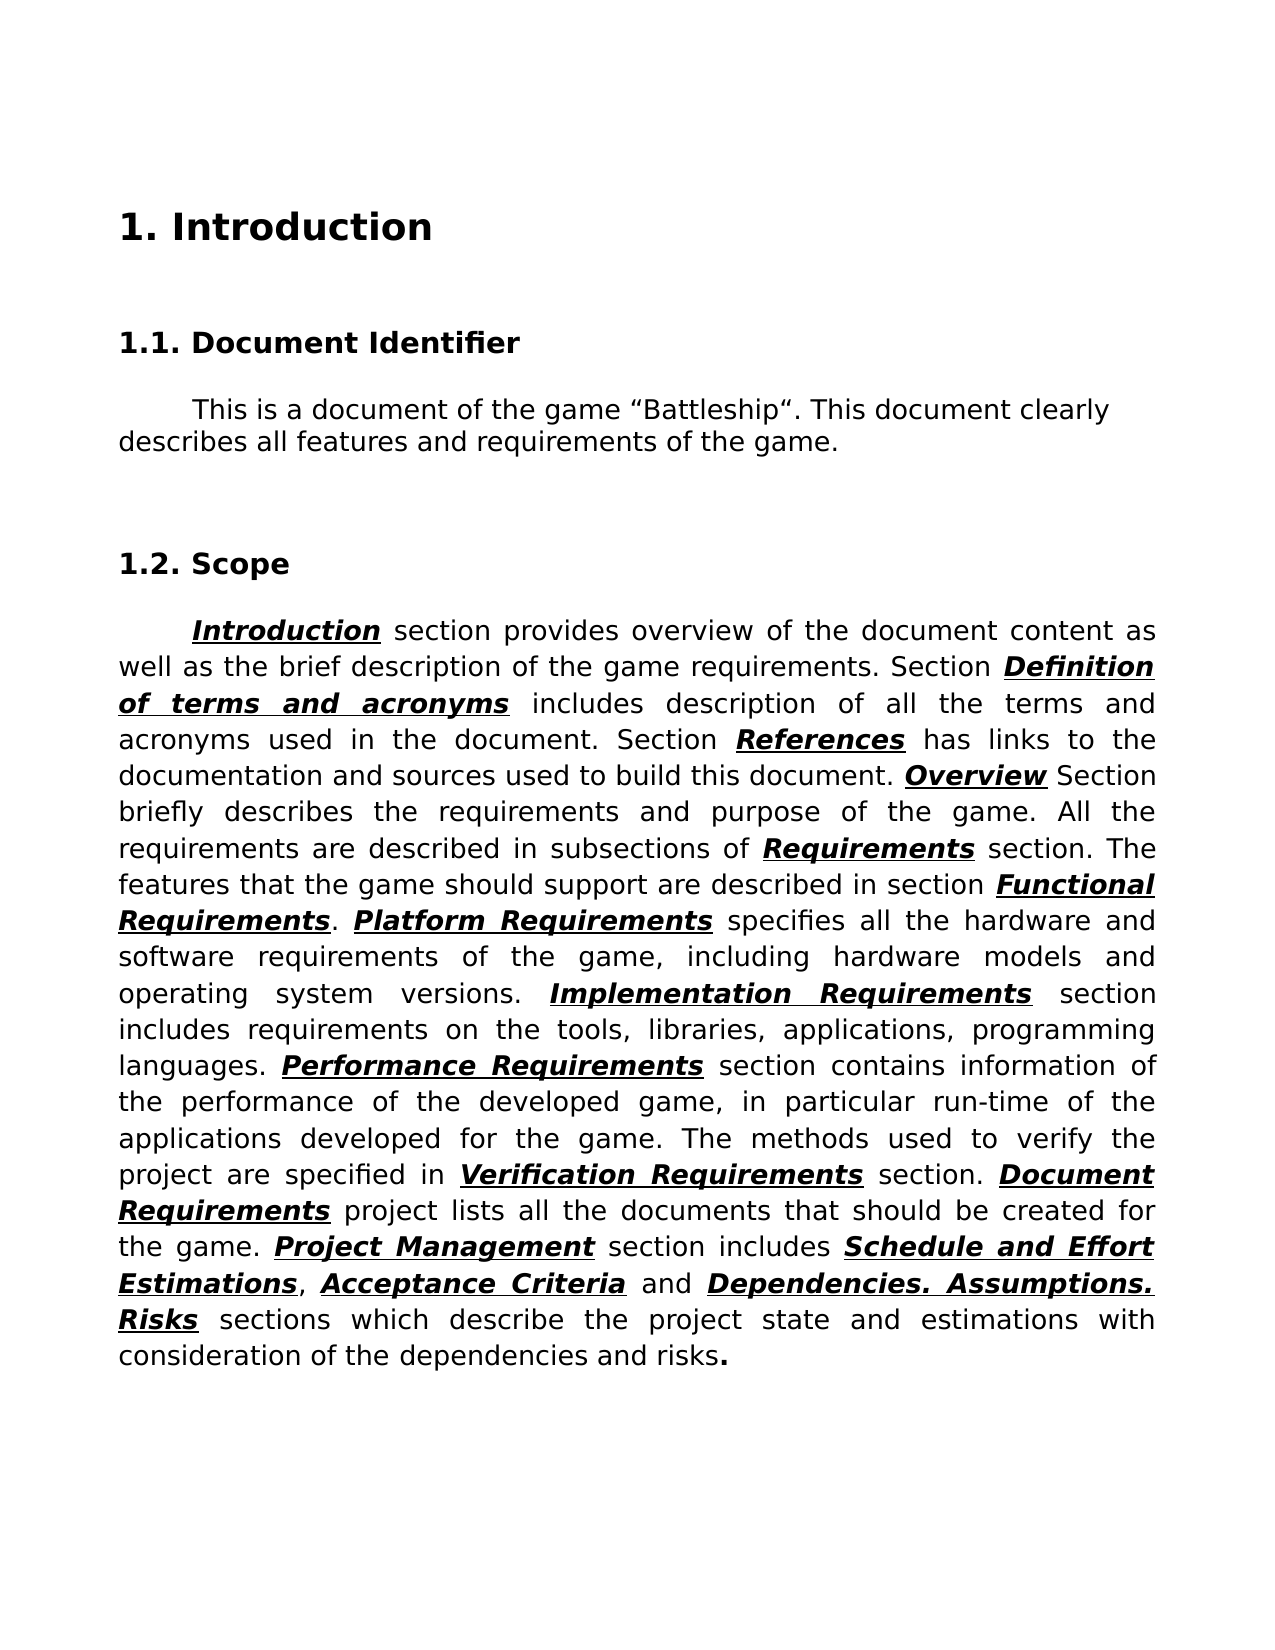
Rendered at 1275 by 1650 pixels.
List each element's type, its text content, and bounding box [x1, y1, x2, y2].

text This is a document of the game “Battleship“. This document clearly describes all features and requirements of the game. [118, 394, 1157, 458]
text 1.1. Document Identifier [118, 327, 1157, 361]
text 1. Introduction [118, 205, 1157, 249]
text 1.2. Scope [118, 548, 1157, 582]
text Introduction section provides overview of the document content as well as the brief description of the game requirements. Section Definition of terms and acronyms includes description of all the terms and acronyms used in the document. Section References has links to the documentation and sources used to build this document. Overview Section briefly describes the requirements and purpose of the game. All the requirements are described in subsections of Requirements section. The features that the game should support are described in section Functional Requirements. Platform Requirements specifies all the hardware and software requirements of the game, including hardware models and operating system versions. Implementation Requirements section includes requirements on the tools, libraries, applications, programming languages. Performance Requirements section contains information of the performance of the developed game, in particular run-time of the applications developed for the game. The methods used to verify the project are specified in Verification Requirements section. Document Requirements project lists all the documents that should be created for the game. Project Management section includes Schedule and Effort Estimations, Acceptance Criteria and Dependencies. Assumptions. Risks sections which describe the project state and estimations with consideration of the dependencies and risks. [118, 616, 1157, 1372]
